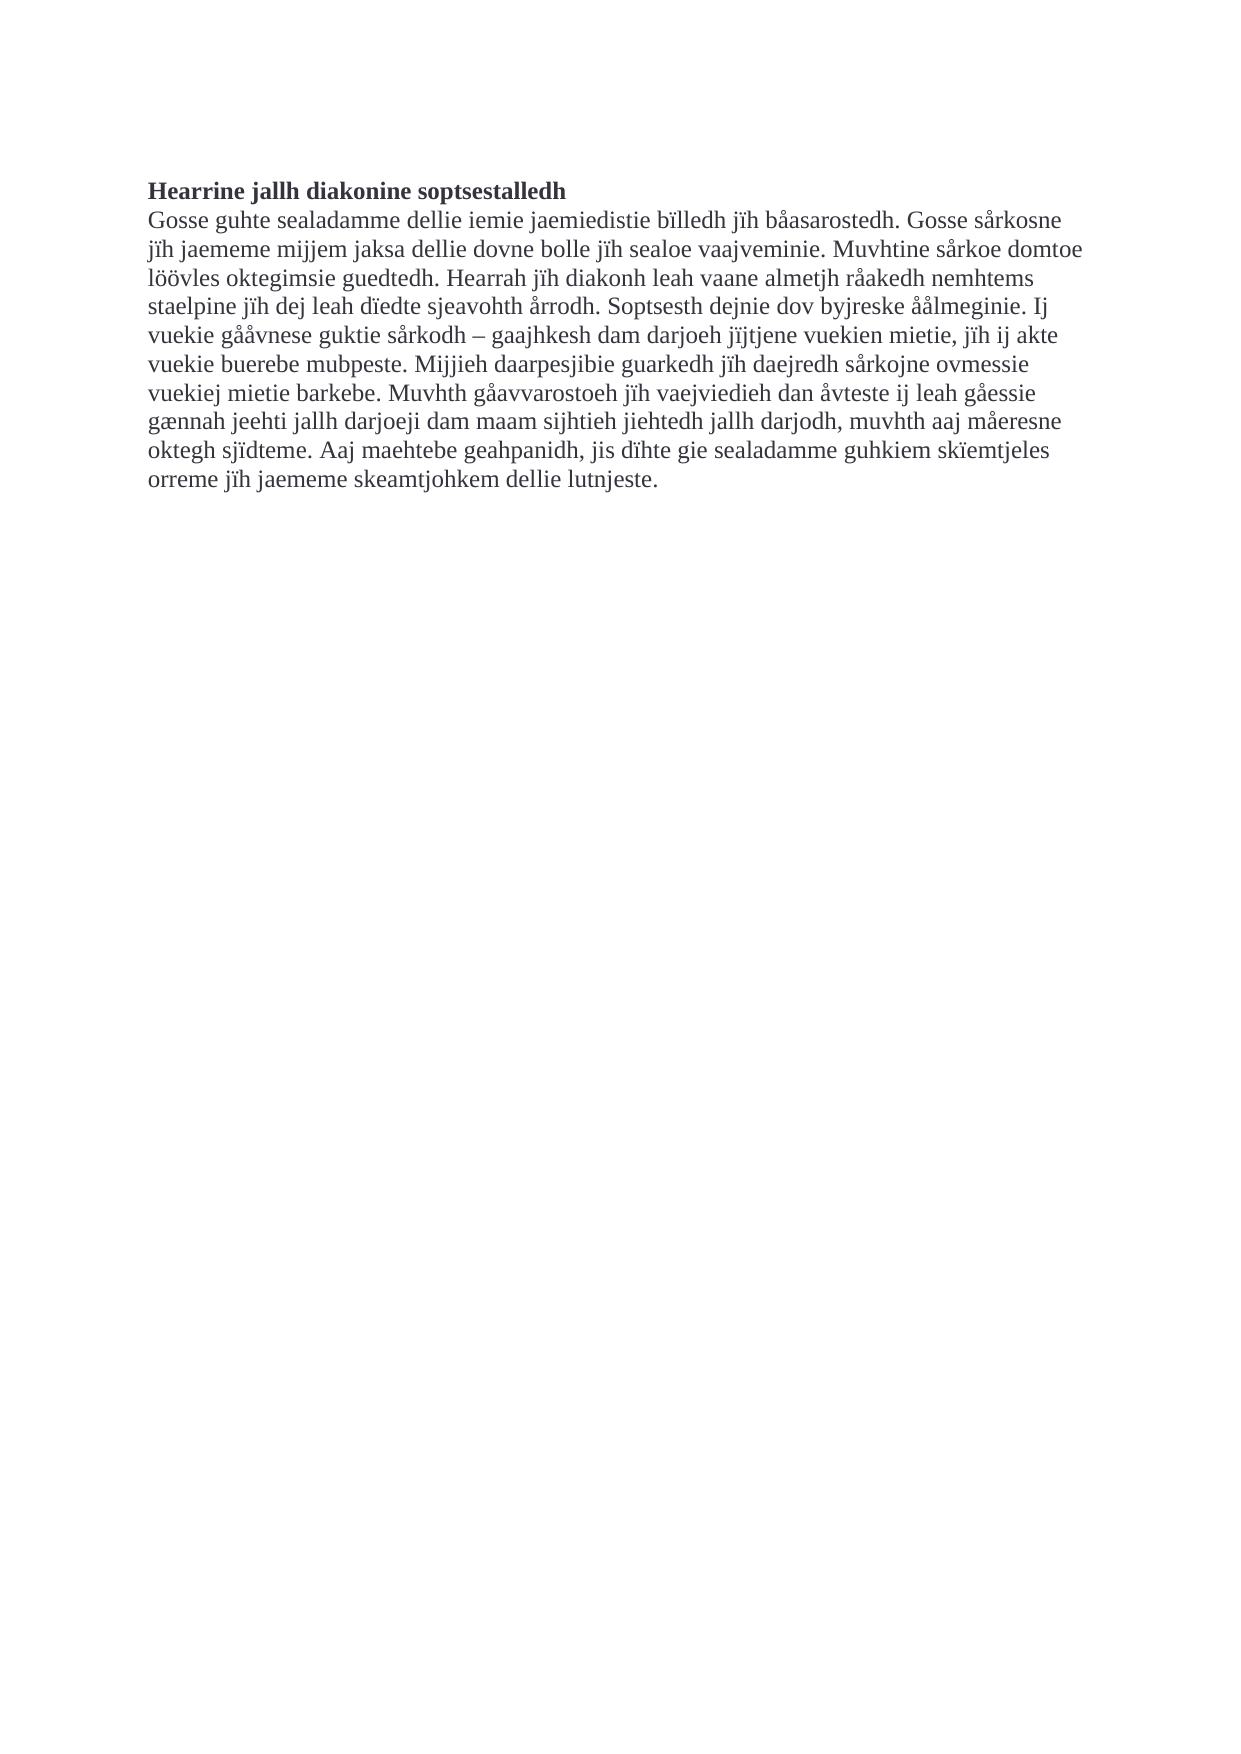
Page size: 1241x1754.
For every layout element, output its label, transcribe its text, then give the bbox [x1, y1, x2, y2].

text Hearrine jallh diakonine soptsestalledh Gosse guhte sealadamme dellie iemie jaemiedistie bïlledh jïh båasarostedh. Gosse sårkosne jïh jaememe mijjem jaksa dellie dovne bolle jïh sealoe vaajveminie. Muvhtine sårkoe domtoe löövles oktegimsie guedtedh. Hearrah jïh diakonh leah vaane almetjh råakedh nemhtems staelpine jïh dej leah dïedte sjeavohth årrodh. Soptsesth dejnie dov byjreske åålmeginie. Ij vuekie gååvnese guktie sårkodh – gaajhkesh dam darjoeh jïjtjene vuekien mietie, jïh ij akte vuekie buerebe mubpeste. Mijjieh daarpesjibie guarkedh jïh daejredh sårkojne ovmessie vuekiej mietie barkebe. Muvhth gåavvarostoeh jïh vaejviedieh dan åvteste ij leah gåessie gænnah jeehti jallh darjoeji dam maam sijhtieh jiehtedh jallh darjodh, muvhth aaj måeresne oktegh sjïdteme. Aaj maehtebe geahpanidh, jis dïhte gie sealadamme guhkiem skïemtjeles orreme jïh jaememe skeamtjohkem dellie lutnjeste. [148, 176, 1093, 493]
